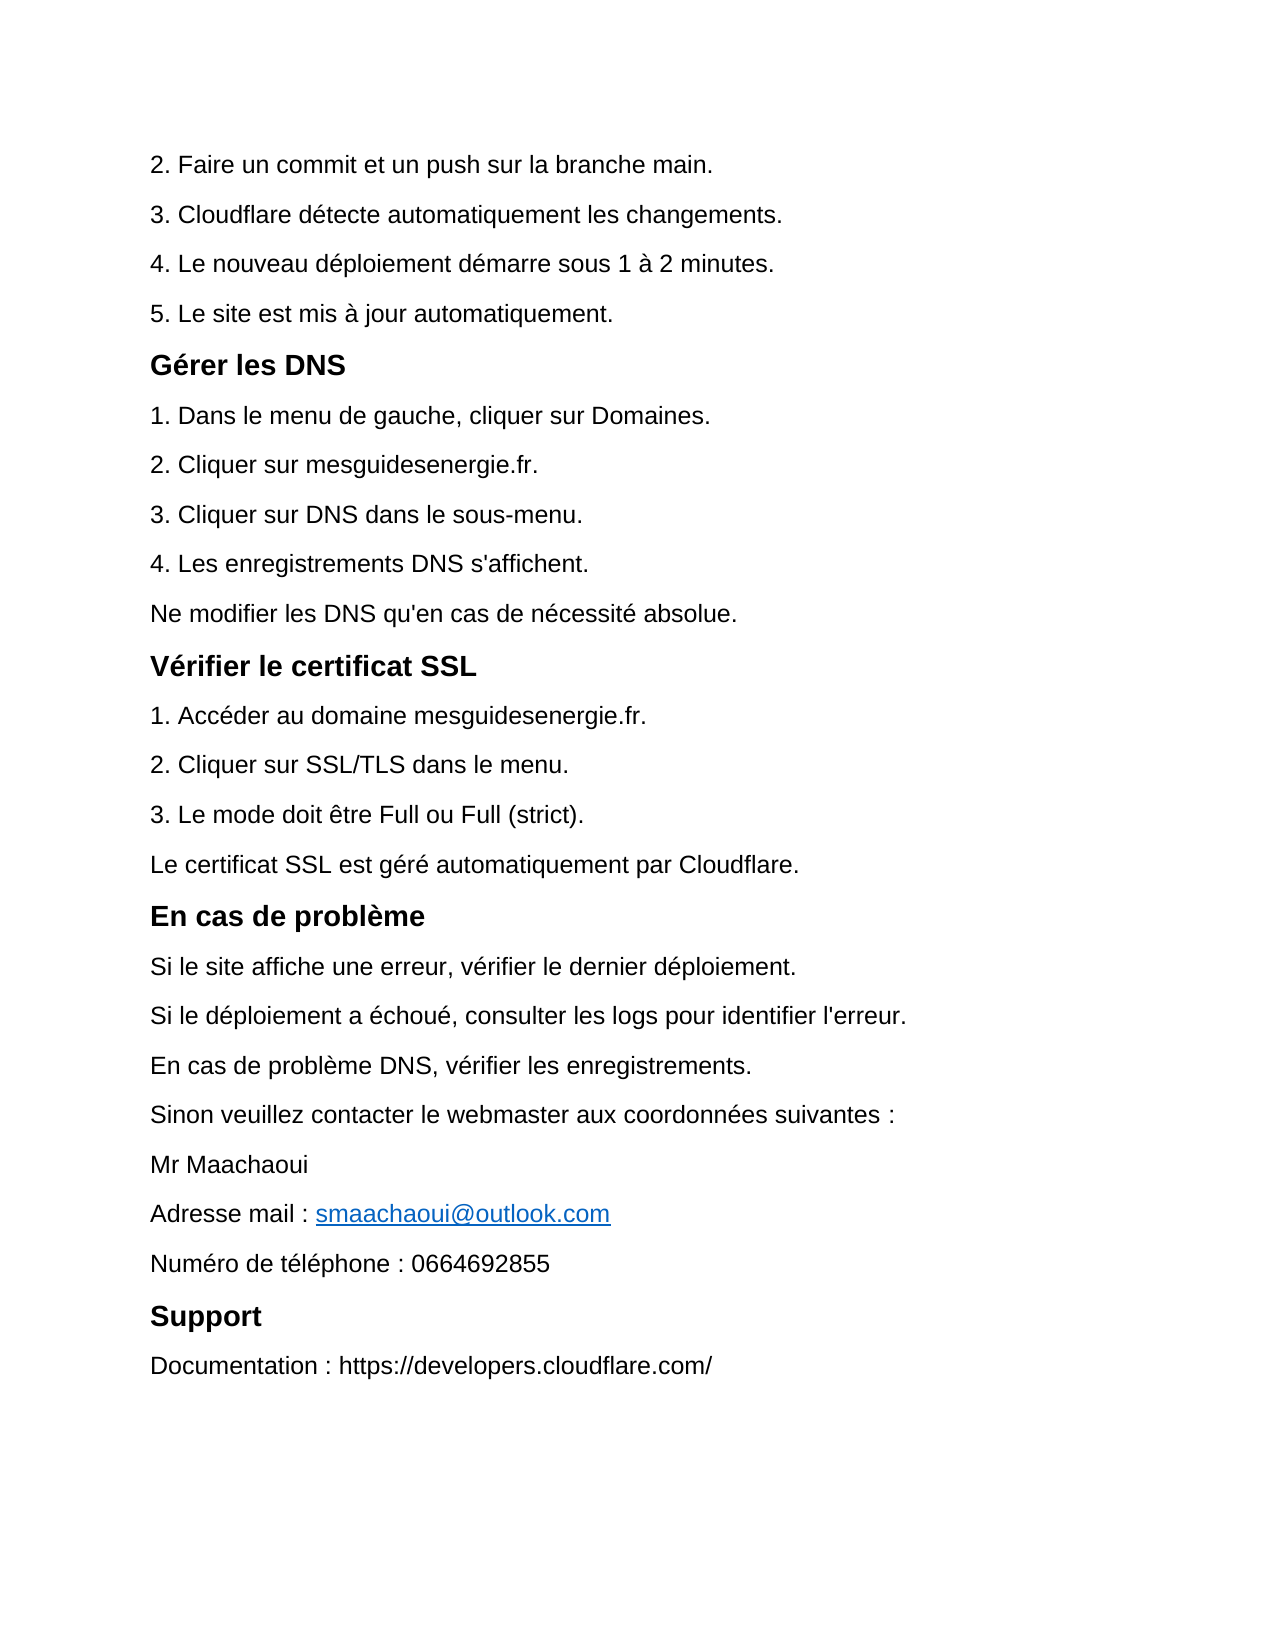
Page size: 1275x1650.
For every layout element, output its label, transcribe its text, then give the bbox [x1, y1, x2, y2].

subtitle Vérifier le certificat SSL [150, 648, 1125, 682]
text Mr Maachaoui [150, 1150, 1125, 1178]
text 2. Cliquer sur mesguidesenergie.fr. [150, 450, 1125, 479]
text 1. Dans le menu de gauche, cliquer sur Domaines. [150, 401, 1125, 429]
text 3. Cliquer sur DNS dans le sous-menu. [150, 500, 1125, 528]
subtitle Support [150, 1298, 1125, 1332]
text 2. Faire un commit et un push sur la branche main. [150, 150, 1125, 179]
text Le certificat SSL est géré automatiquement par Cloudflare. [150, 849, 1125, 878]
text Adresse mail : smaachaoui@outlook.com [150, 1199, 1125, 1228]
subtitle Gérer les DNS [150, 348, 1125, 382]
text En cas de problème DNS, vérifier les enregistrements. [150, 1051, 1125, 1079]
text Si le déploiement a échoué, consulter les logs pour identifier l'erreur. [150, 1001, 1125, 1030]
text 4. Les enregistrements DNS s'affichent. [150, 549, 1125, 578]
subtitle En cas de problème [150, 899, 1125, 933]
text 2. Cliquer sur SSL/TLS dans le menu. [150, 750, 1125, 779]
text 3. Le mode doit être Full ou Full (strict). [150, 800, 1125, 829]
text 3. Cloudflare détecte automatiquement les changements. [150, 199, 1125, 228]
text 1. Accéder au domaine mesguidesenergie.fr. [150, 701, 1125, 729]
text Documentation : https://developers.cloudflare.com/ [150, 1351, 1125, 1379]
text 4. Le nouveau déploiement démarre sous 1 à 2 minutes. [150, 249, 1125, 278]
text Si le site affiche une erreur, vérifier le dernier déploiement. [150, 951, 1125, 980]
text Sinon veuillez contacter le webmaster aux coordonnées suivantes : [150, 1100, 1125, 1129]
text 5. Le site est mis à jour automatiquement. [150, 299, 1125, 327]
text Ne modifier les DNS qu'en cas de nécessité absolue. [150, 599, 1125, 628]
text Numéro de téléphone : 0664692855 [150, 1249, 1125, 1278]
